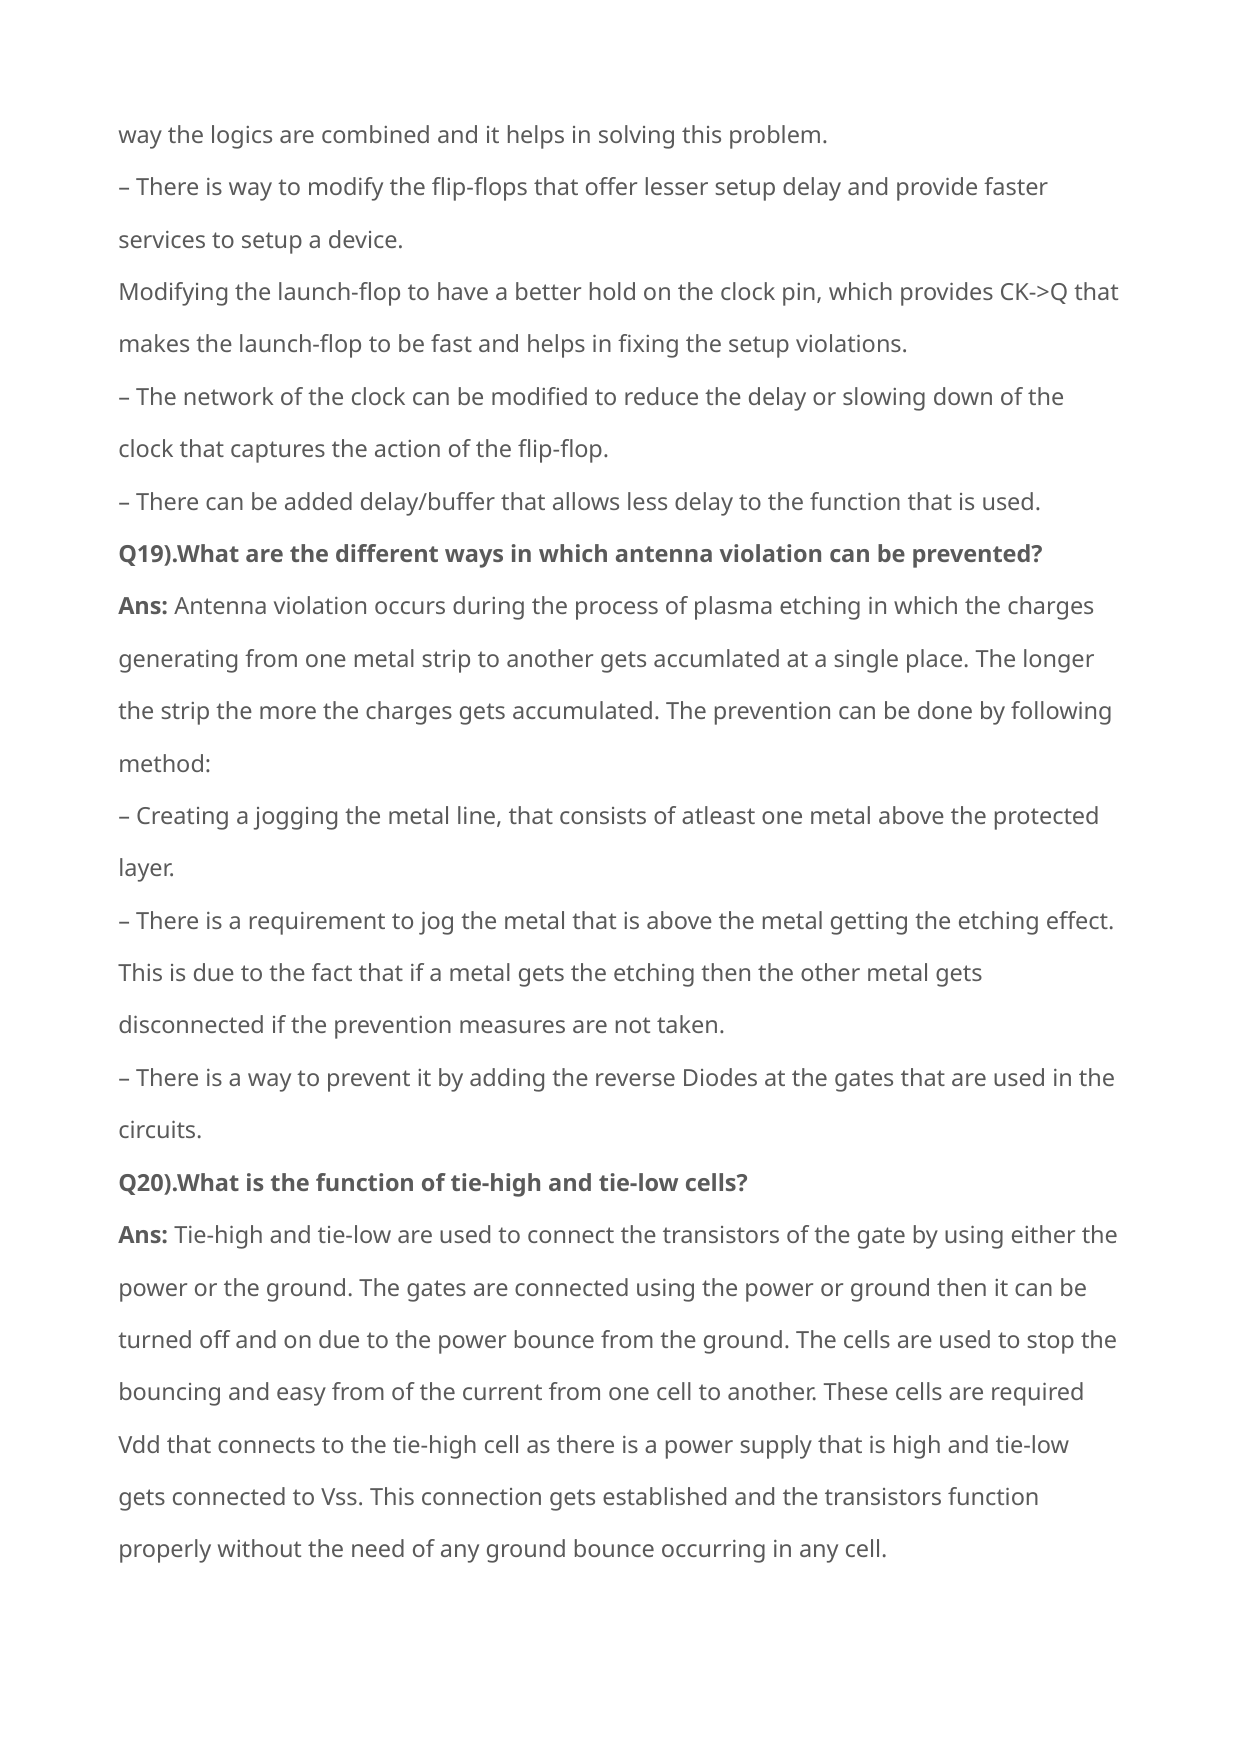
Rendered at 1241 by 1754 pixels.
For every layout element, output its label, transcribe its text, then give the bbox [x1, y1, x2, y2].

text Q20).What is the function of tie-high and tie-low cells? Ans: Tie-high and tie-low are used to connect the transistors of the gate by using either the power or the ground. The gates are connected using the power or ground then it can be turned off and on due to the power bounce from the ground. The cells are used to stop the bouncing and easy from of the current from one cell to another. These cells are required Vdd that connects to the tie-high cell as there is a power supply that is high and tie-low gets connected to Vss. This connection gets established and the transistors function properly without the need of any ground bounce occurring in any cell. [118, 1166, 1122, 1565]
text way the logics are combined and it helps in solving this problem. – There is way to modify the flip-flops that offer lesser setup delay and provide faster services to setup a device. Modifying the launch-flop to have a better hold on the clock pin, which provides CK->Q that makes the launch-flop to be fast and helps in fixing the setup violations. – The network of the clock can be modified to reduce the delay or slowing down of the clock that captures the action of the flip-flop. – There can be added delay/buffer that allows less delay to the function that is used. [118, 118, 1122, 517]
text Q19).What are the different ways in which antenna violation can be prevented? Ans: Antenna violation occurs during the process of plasma etching in which the charges generating from one metal strip to another gets accumlated at a single place. The longer the strip the more the charges gets accumulated. The prevention can be done by following method: – Creating a jogging the metal line, that consists of atleast one metal above the protected layer. – There is a requirement to jog the metal that is above the metal getting the etching effect. This is due to the fact that if a metal gets the etching then the other metal gets disconnected if the prevention measures are not taken. – There is a way to prevent it by adding the reverse Diodes at the gates that are used in the circuits. [118, 537, 1122, 1146]
